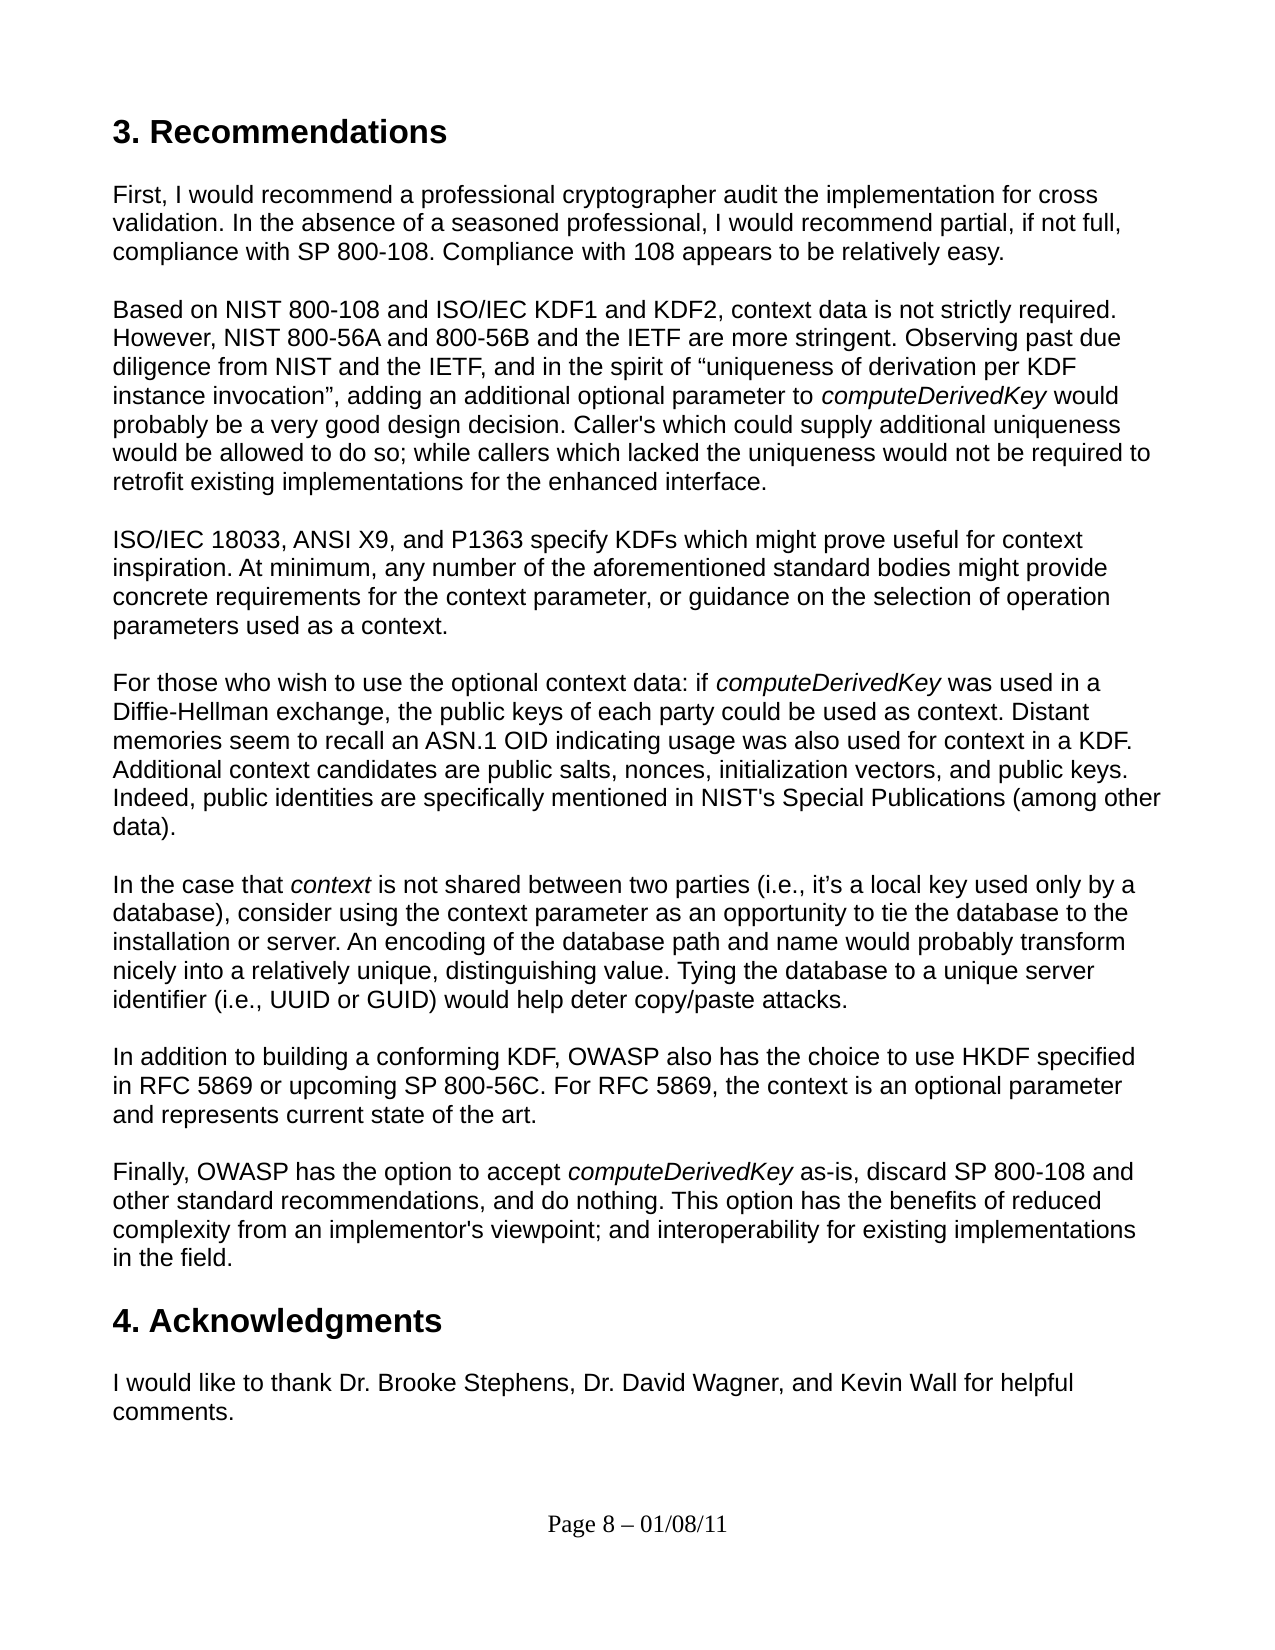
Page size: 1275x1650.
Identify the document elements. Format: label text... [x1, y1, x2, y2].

text In the case that context is not shared between two parties (i.e., it’s a local key used only by a database), consider using the context parameter as an opportunity to tie the database to the installation or server. An encoding of the database path and name would probably transform nicely into a relatively unique, distinguishing value. Tying the database to a unique server identifier (i.e., UUID or GUID) would help deter copy/paste attacks. [112, 870, 1162, 1013]
text For those who wish to use the optional context data: if computeDerivedKey was used in a Diffie-Hellman exchange, the public keys of each party could be used as context. Distant memories seem to recall an ASN.1 OID indicating usage was also used for context in a KDF. Additional context candidates are public salts, nonces, initialization vectors, and public keys. Indeed, public identities are specifically mentioned in NIST's Special Publications (among other data). [112, 668, 1162, 841]
text I would like to thank Dr. Brooke Stephens, Dr. David Wagner, and Kevin Wall for helpful comments. [112, 1368, 1162, 1426]
text 3. Recommendations [112, 112, 1162, 151]
text In addition to building a conforming KDF, OWASP also has the choice to use HKDF specified in RFC 5869 or upcoming SP 800-56C. For RFC 5869, the context is an optional parameter and represents current state of the art. [112, 1042, 1162, 1128]
text First, I would recommend a professional cryptographer audit the implementation for cross validation. In the absence of a seasoned professional, I would recommend partial, if not full, compliance with SP 800-108. Compliance with 108 appears to be relatively easy. [112, 180, 1162, 266]
text Finally, OWASP has the option to accept computeDerivedKey as-is, discard SP 800-108 and other standard recommendations, and do nothing. This option has the benefits of reduced complexity from an implementor's viewpoint; and interoperability for existing implementations in the field. [112, 1157, 1162, 1272]
text 4. Acknowledgments [112, 1301, 1162, 1339]
text ISO/IEC 18033, ANSI X9, and P1363 specify KDFs which might prove useful for context inspiration. At minimum, any number of the aforementioned standard bodies might provide concrete requirements for the context parameter, or guidance on the selection of operation parameters used as a context. [112, 525, 1162, 640]
text Based on NIST 800-108 and ISO/IEC KDF1 and KDF2, context data is not strictly required. However, NIST 800-56A and 800-56B and the IETF are more stringent. Observing past due diligence from NIST and the IETF, and in the spirit of “uniqueness of derivation per KDF instance invocation”, adding an additional optional parameter to computeDerivedKey would probably be a very good design decision. Caller's which could supply additional uniqueness would be allowed to do so; while callers which lacked the uniqueness would not be required to retrofit existing implementations for the enhanced interface. [112, 295, 1162, 496]
